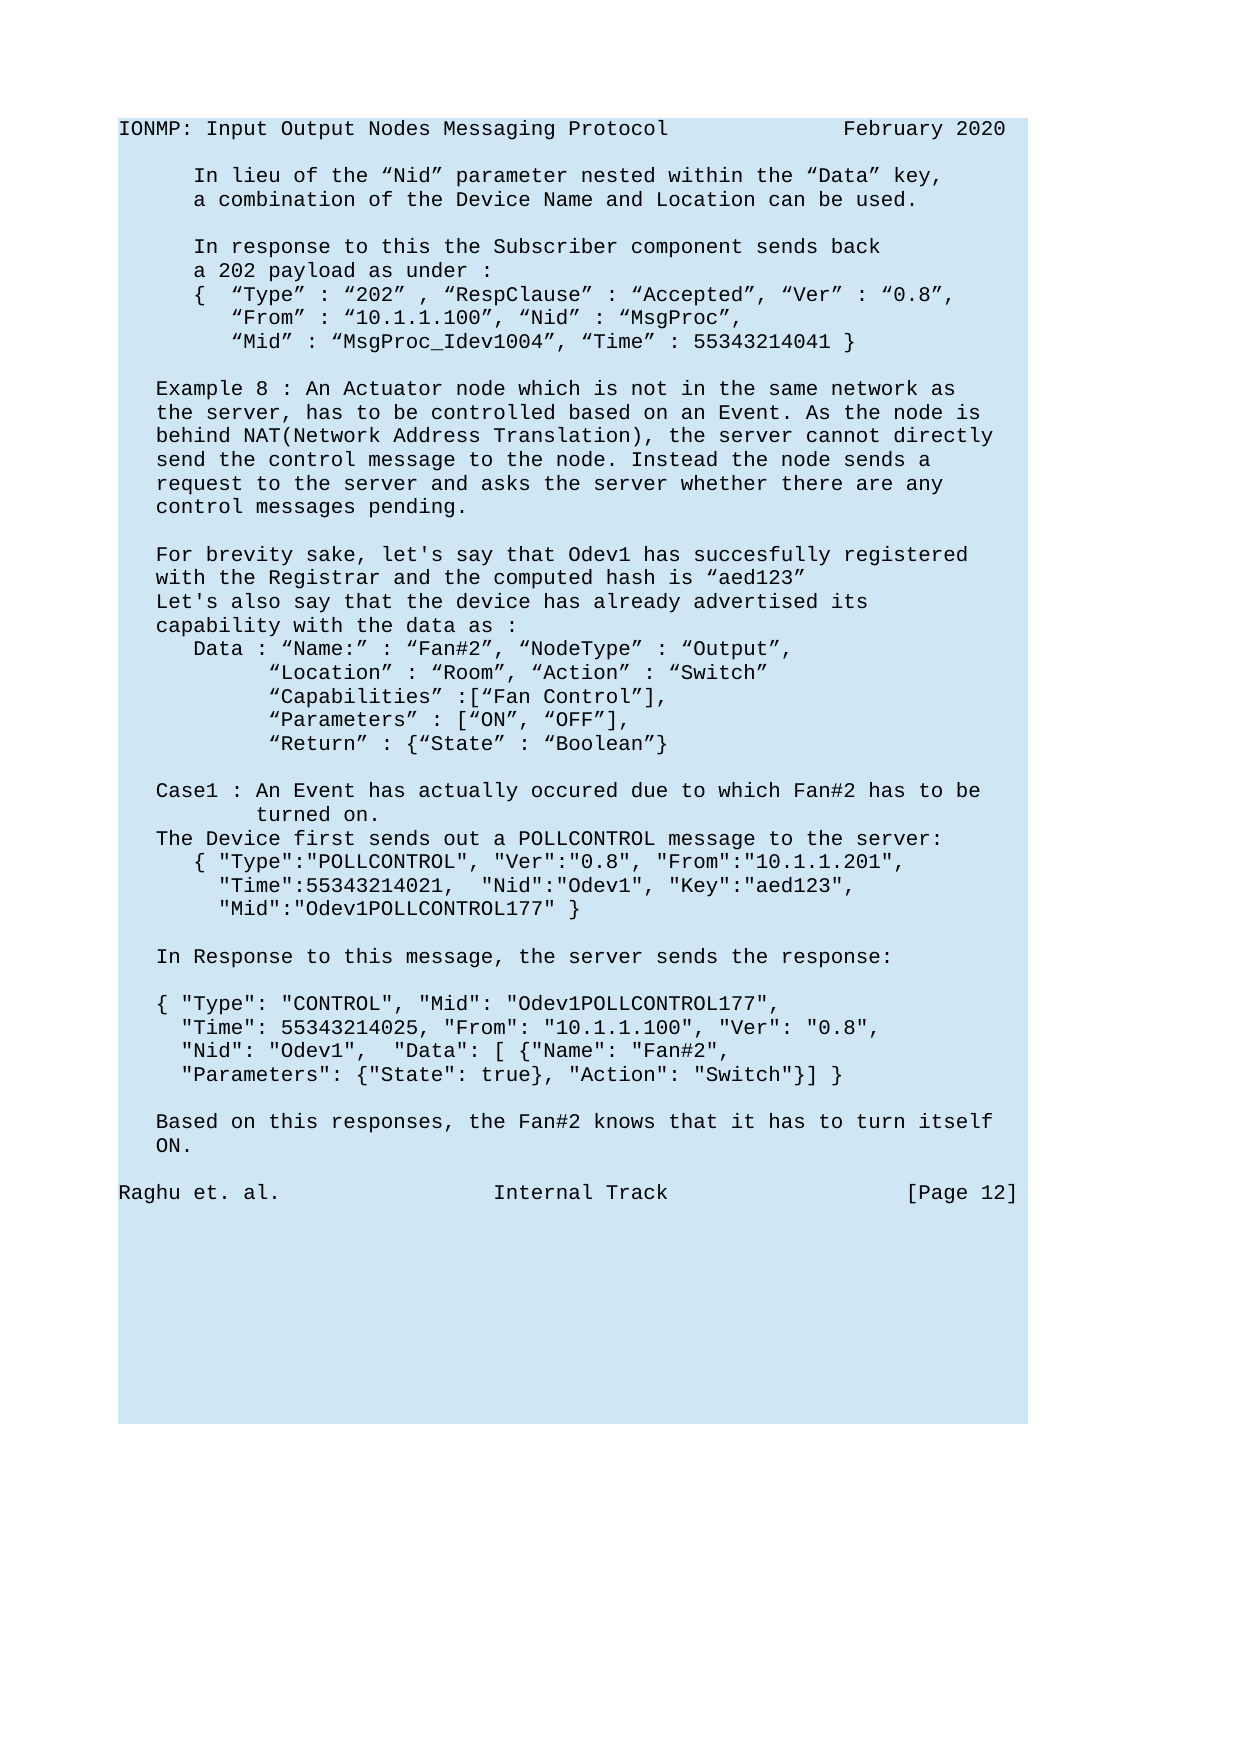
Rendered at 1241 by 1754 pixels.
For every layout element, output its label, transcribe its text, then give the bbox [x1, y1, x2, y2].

text The Device first sends out a POLLCONTROL message to the server: [118, 827, 1028, 851]
text Based on this responses, the Fan#2 knows that it has to turn itself ON. [118, 1111, 1028, 1158]
text “Location” : “Room”, “Action” : “Switch” [118, 662, 1028, 686]
text For brevity sake, let's say that Odev1 has succesfully registered with the Registrar and the computed hash is “aed123” Let's also say that the device has already advertised its capability with the data as : [118, 520, 1028, 638]
text { "Type":"POLLCONTROL", "Ver":"0.8", "From":"10.1.1.201", "Time":55343214021, "Nid":"Odev1", "Key":"aed123", "Mid":"Odev1POLLCONTROL177" } [118, 851, 1028, 922]
text In Response to this message, the server sends the response: [118, 946, 1028, 969]
text turned on. [118, 804, 1028, 827]
text Example 8 : An Actuator node which is not in the same network as the server, has to be controlled based on an Event. As the node is behind NAT(Network Address Translation), the server cannot directly send the control message to the node. Instead the node sends a request to the server and asks the server whether there are any control messages pending. [118, 378, 1028, 520]
text Raghu et. al. Internal Track [Page 12] [118, 1182, 1028, 1206]
text { "Type": "CONTROL", "Mid": "Odev1POLLCONTROL177", "Time": 55343214025, "From": "10.1.1.100", "Ver": "0.8", "Nid": "Odev1", "Data": [ {"Name": "Fan#2", "Parameters": {"State": true}, "Action": "Switch"}] } [118, 993, 1028, 1088]
text In response to this the Subscriber component sends back a 202 payload as under : [118, 236, 1028, 284]
text In lieu of the “Nid” parameter nested within the “Data” key, a combination of the Device Name and Location can be used. [118, 165, 1028, 213]
text Data : “Name:” : “Fan#2”, “NodeType” : “Output”, [118, 638, 1028, 662]
text Case1 : An Event has actually occured due to which Fan#2 has to be [118, 780, 1028, 804]
text IONMP: Input Output Nodes Messaging Protocol February 2020 [118, 118, 1028, 142]
text { “Type” : “202” , “RespClause” : “Accepted”, “Ver” : “0.8”, “From” : “10.1.1.100”, “Nid” : “MsgProc”, “Mid” : “MsgProc_Idev1004”, “Time” : 55343214041 } [118, 284, 1028, 378]
text “Capabilities” :[“Fan Control”], “Parameters” : [“ON”, “OFF”], “Return” : {“State” : “Boolean”} [118, 686, 1028, 757]
